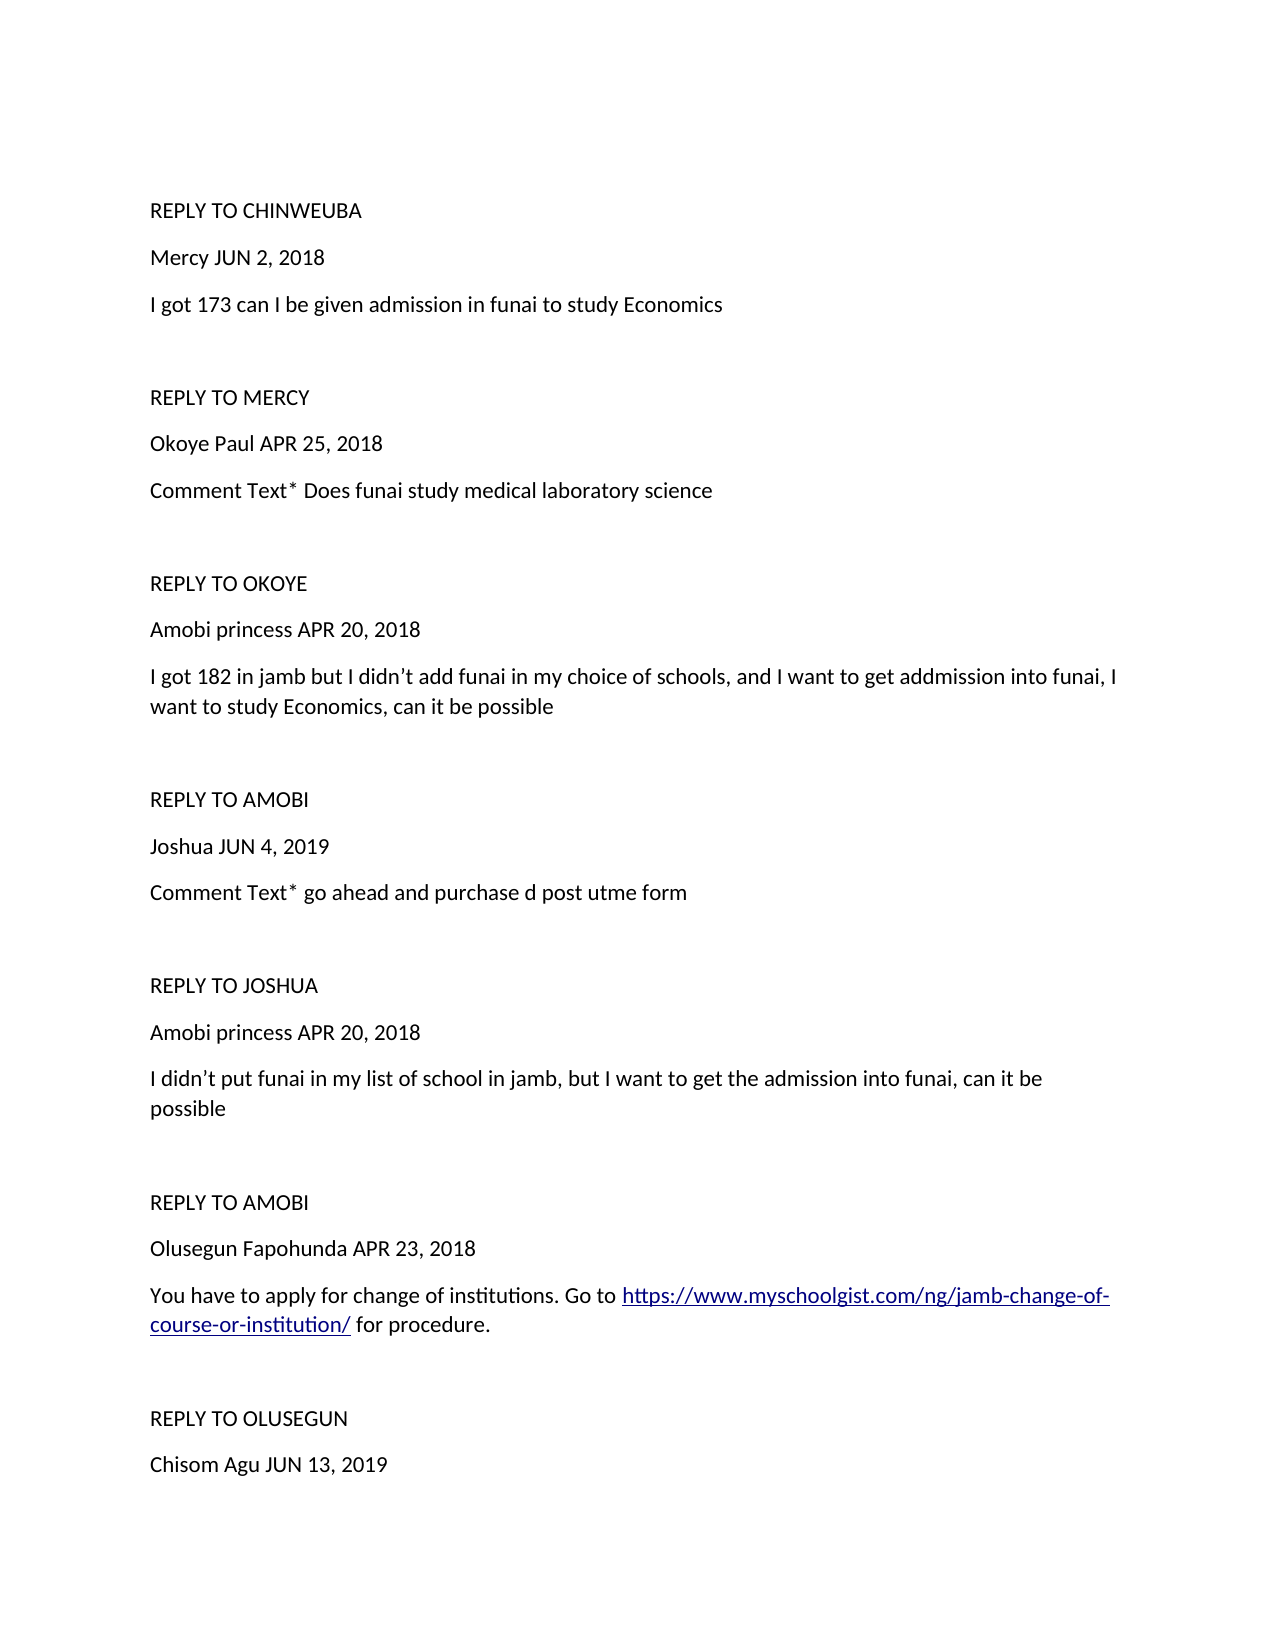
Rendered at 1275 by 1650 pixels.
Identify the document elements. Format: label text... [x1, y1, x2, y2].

text I got 173 can I be given admission in funai to study Economics [150, 290, 1125, 318]
text Amobi princess APR 20, 2018 [150, 1018, 1125, 1046]
text REPLY TO MERCY [150, 383, 1125, 411]
text Joshua JUN 4, 2019 [150, 832, 1125, 860]
text Chisom Agu JUN 13, 2019 [150, 1450, 1125, 1478]
text Olusegun Fapohunda APR 23, 2018 [150, 1234, 1125, 1262]
text Amobi princess APR 20, 2018 [150, 616, 1125, 644]
text REPLY TO AMOBI [150, 785, 1125, 813]
text REPLY TO JOSHUA [150, 971, 1125, 999]
text REPLY TO OLUSEGUN [150, 1404, 1125, 1432]
text Comment Text* Does funai study medical laboratory science [150, 476, 1125, 504]
text REPLY TO CHINWEUBA [150, 197, 1125, 224]
text Mercy JUN 2, 2018 [150, 243, 1125, 271]
text REPLY TO OKOYE [150, 569, 1125, 597]
text Okoye Paul APR 25, 2018 [150, 429, 1125, 457]
text You have to apply for change of institutions. Go to https://www.myschoolgist.com/ng/jamb-change-of-course-or-institution/ for procedure. [150, 1281, 1125, 1339]
text I didn’t put funai in my list of school in jamb, but I want to get the admission into funai, can it be possible [150, 1064, 1125, 1122]
text REPLY TO AMOBI [150, 1188, 1125, 1216]
text Comment Text* go ahead and purchase d post utme form [150, 878, 1125, 906]
text I got 182 in jamb but I didn’t add funai in my choice of schools, and I want to get addmission into funai, I want to study Economics, can it be possible [150, 662, 1125, 720]
